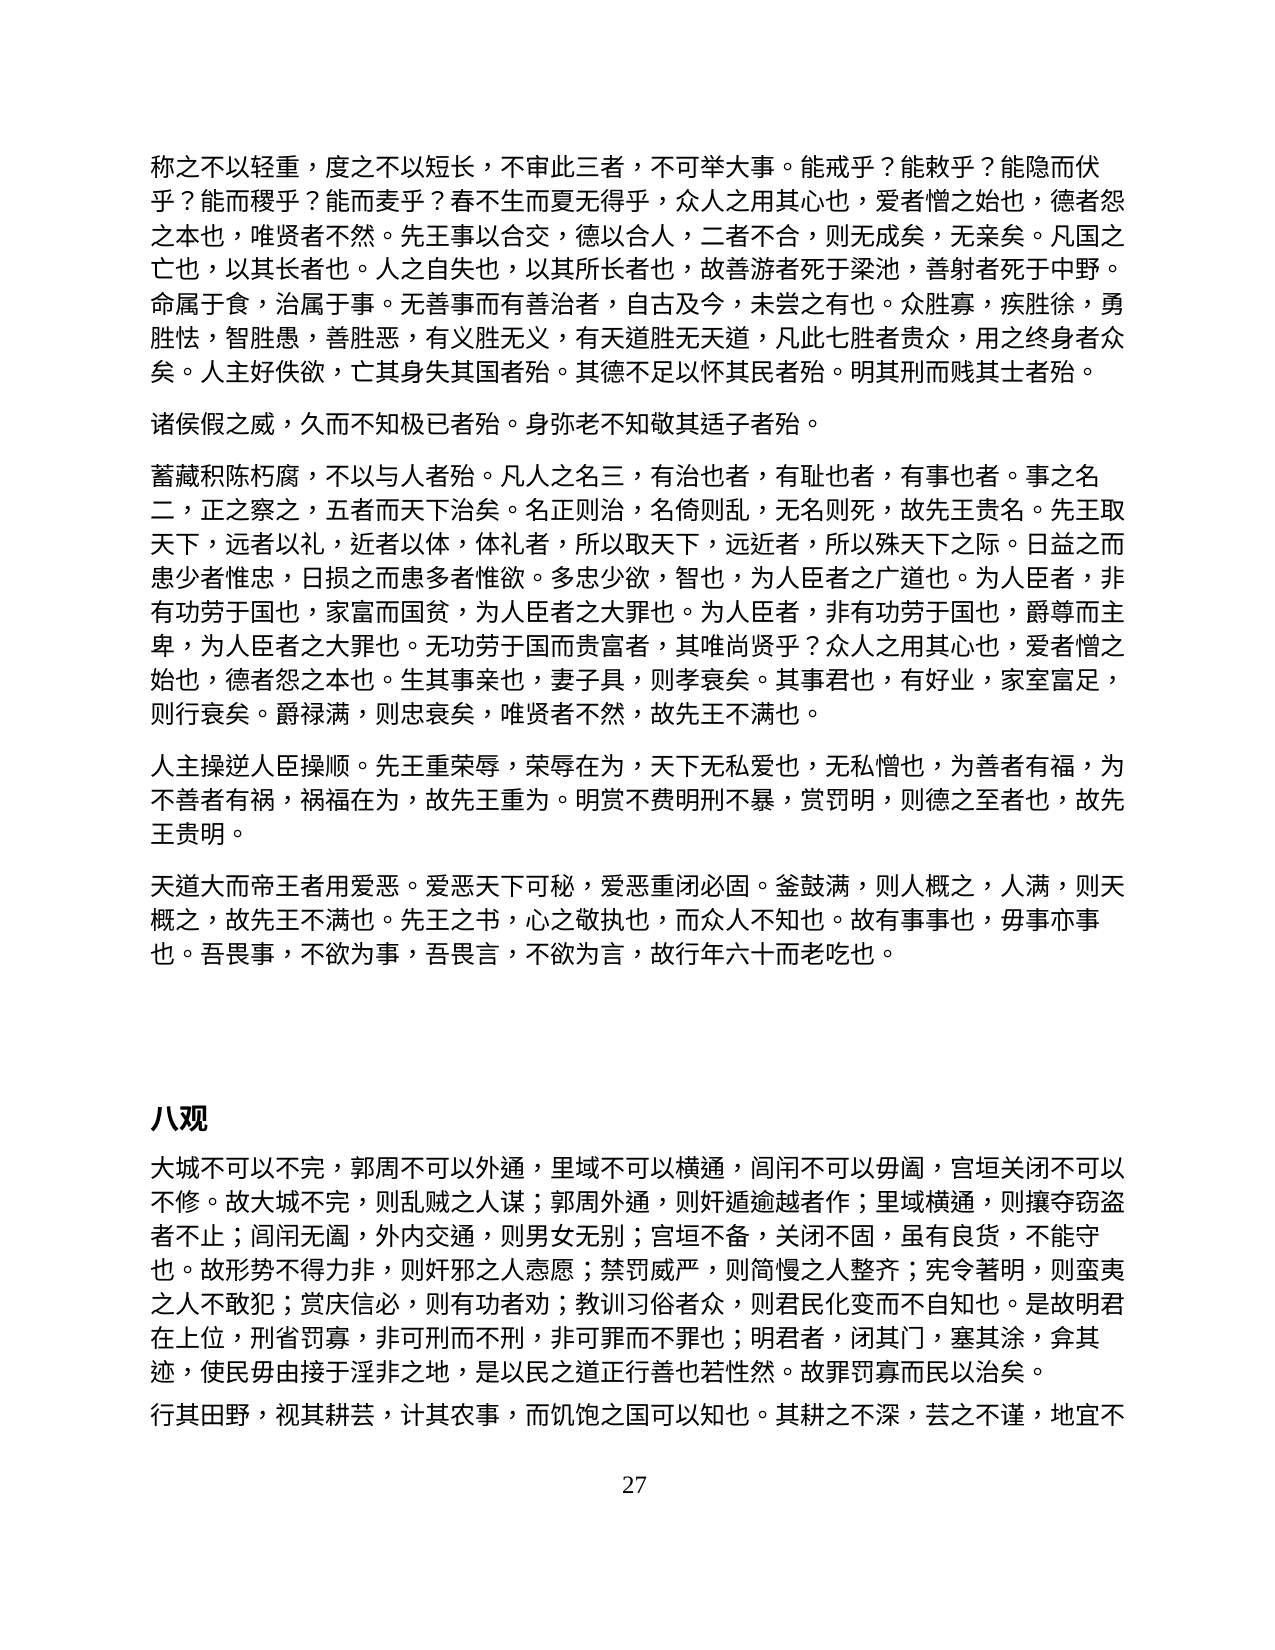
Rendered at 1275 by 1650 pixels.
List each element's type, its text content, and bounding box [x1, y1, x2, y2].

text 行其田野，视其耕芸，计其农事，而饥饱之国可以知也。其耕之不深，芸之不谨，地宜不 [150, 1398, 1125, 1432]
text 诸侯假之威，久而不知极已者殆。身弥老不知敬其适子者殆。 [150, 406, 1125, 440]
text 人主操逆人臣操顺。先王重荣辱，荣辱在为，天下无私爱也，无私憎也，为善者有福，为不善者有祸，祸福在为，故先王重为。明赏不费明刑不暴，赏罚明，则德之至者也，故先王贵明。 [150, 749, 1125, 851]
text 大城不可以不完，郭周不可以外通，里域不可以横通，闾闬不可以毋阖，宫垣关闭不可以不修。故大城不完，则乱贼之人谋；郭周外通，则奸遁逾越者作；里域横通，则攘夺窃盗者不止；闾闬无阖，外内交通，则男女无别；宫垣不备，关闭不固，虽有良货，不能守也。故形势不得力非，则奸邪之人悫愿；禁罚威严，则简慢之人整齐；宪令著明，则蛮夷之人不敢犯；赏庆信必，则有功者劝；教训习俗者众，则君民化变而不自知也。是故明君在上位，刑省罚寡，非可刑而不刑，非可罪而不罪也；明君者，闭其门，塞其涂，弇其迹，使民毋由接于淫非之地，是以民之道正行善也若性然。故罪罚寡而民以治矣。 [150, 1151, 1125, 1389]
text 称之不以轻重，度之不以短长，不审此三者，不可举大事。能戒乎？能敕乎？能隐而伏乎？能而稷乎？能而麦乎？春不生而夏无得乎，众人之用其心也，爱者憎之始也，德者怨之本也，唯贤者不然。先王事以合交，德以合人，二者不合，则无成矣，无亲矣。凡国之亡也，以其长者也。人之自失也，以其所长者也，故善游者死于梁池，善射者死于中野。命属于食，治属于事。无善事而有善治者，自古及今，未尝之有也。众胜寡，疾胜徐，勇胜怯，智胜愚，善胜恶，有义胜无义，有天道胜无天道，凡此七胜者贵众，用之终身者众矣。人主好佚欲，亡其身失其国者殆。其德不足以怀其民者殆。明其刑而贱其士者殆。 [150, 150, 1125, 388]
text 蓄藏积陈朽腐，不以与人者殆。凡人之名三，有治也者，有耻也者，有事也者。事之名二，正之察之，五者而天下治矣。名正则治，名倚则乱，无名则死，故先王贵名。先王取天下，远者以礼，近者以体，体礼者，所以取天下，远近者，所以殊天下之际。日益之而患少者惟忠，日损之而患多者惟欲。多忠少欲，智也，为人臣者之广道也。为人臣者，非有功劳于国也，家富而国贫，为人臣者之大罪也。为人臣者，非有功劳于国也，爵尊而主卑，为人臣者之大罪也。无功劳于国而贵富者，其唯尚贤乎？众人之用其心也，爱者憎之始也，德者怨之本也。生其事亲也，妻子具，则孝衰矣。其事君也，有好业，家室富足，则行衰矣。爵禄满，则忠衰矣，唯贤者不然，故先王不满也。 [150, 458, 1125, 731]
subtitle 八观 [150, 1098, 1125, 1138]
text 天道大而帝王者用爱恶。爱恶天下可秘，爱恶重闭必固。釜鼓满，则人概之，人满，则天概之，故先王不满也。先王之书，心之敬执也，而众人不知也。故有事事也，毋事亦事也。吾畏事，不欲为事，吾畏言，不欲为言，故行年六十而老吃也。 [150, 869, 1125, 971]
